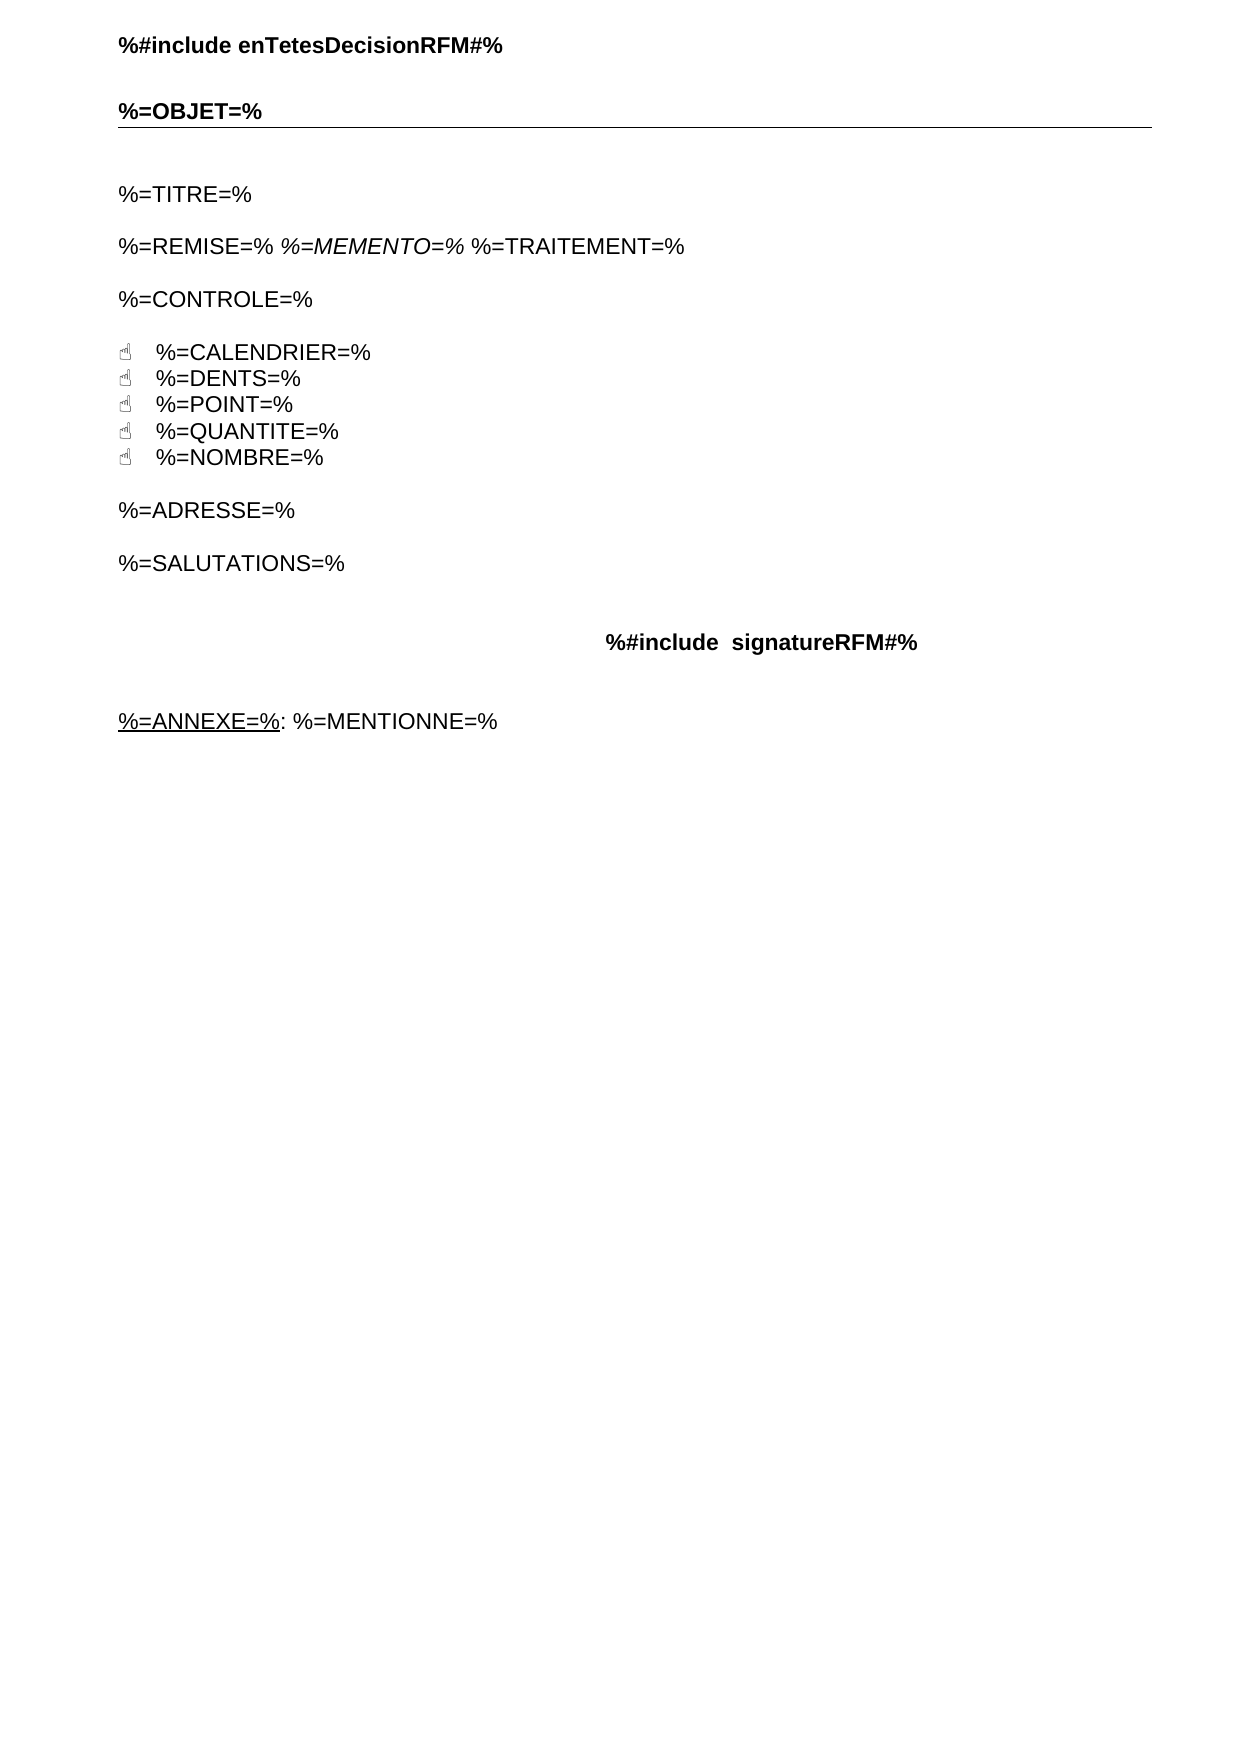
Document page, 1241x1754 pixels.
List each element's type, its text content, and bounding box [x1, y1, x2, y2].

text %#include signatureRFM#% [118, 628, 1152, 655]
list %=QUANTITE=% [118, 418, 1152, 444]
list %=CALENDRIER=% [118, 339, 1152, 365]
list %=NOMBRE=% [118, 444, 1152, 470]
text %=SALUTATIONS=% [118, 549, 1152, 576]
text %=OBJET=% [118, 98, 1152, 127]
list %=POINT=% [118, 391, 1152, 418]
text %#include enTetesDecisionRFM#% [118, 32, 1152, 59]
text %=ADRESSE=% [118, 497, 1152, 523]
text %=TITRE=% [118, 181, 1152, 207]
text %=ANNEXE=%: %=MENTIONNE=% [118, 708, 1152, 734]
text %=REMISE=% %=MEMENTO=% %=TRAITEMENT=% [118, 233, 1152, 259]
list %=DENTS=% [118, 365, 1152, 391]
text %=CONTROLE=% [118, 286, 1152, 312]
